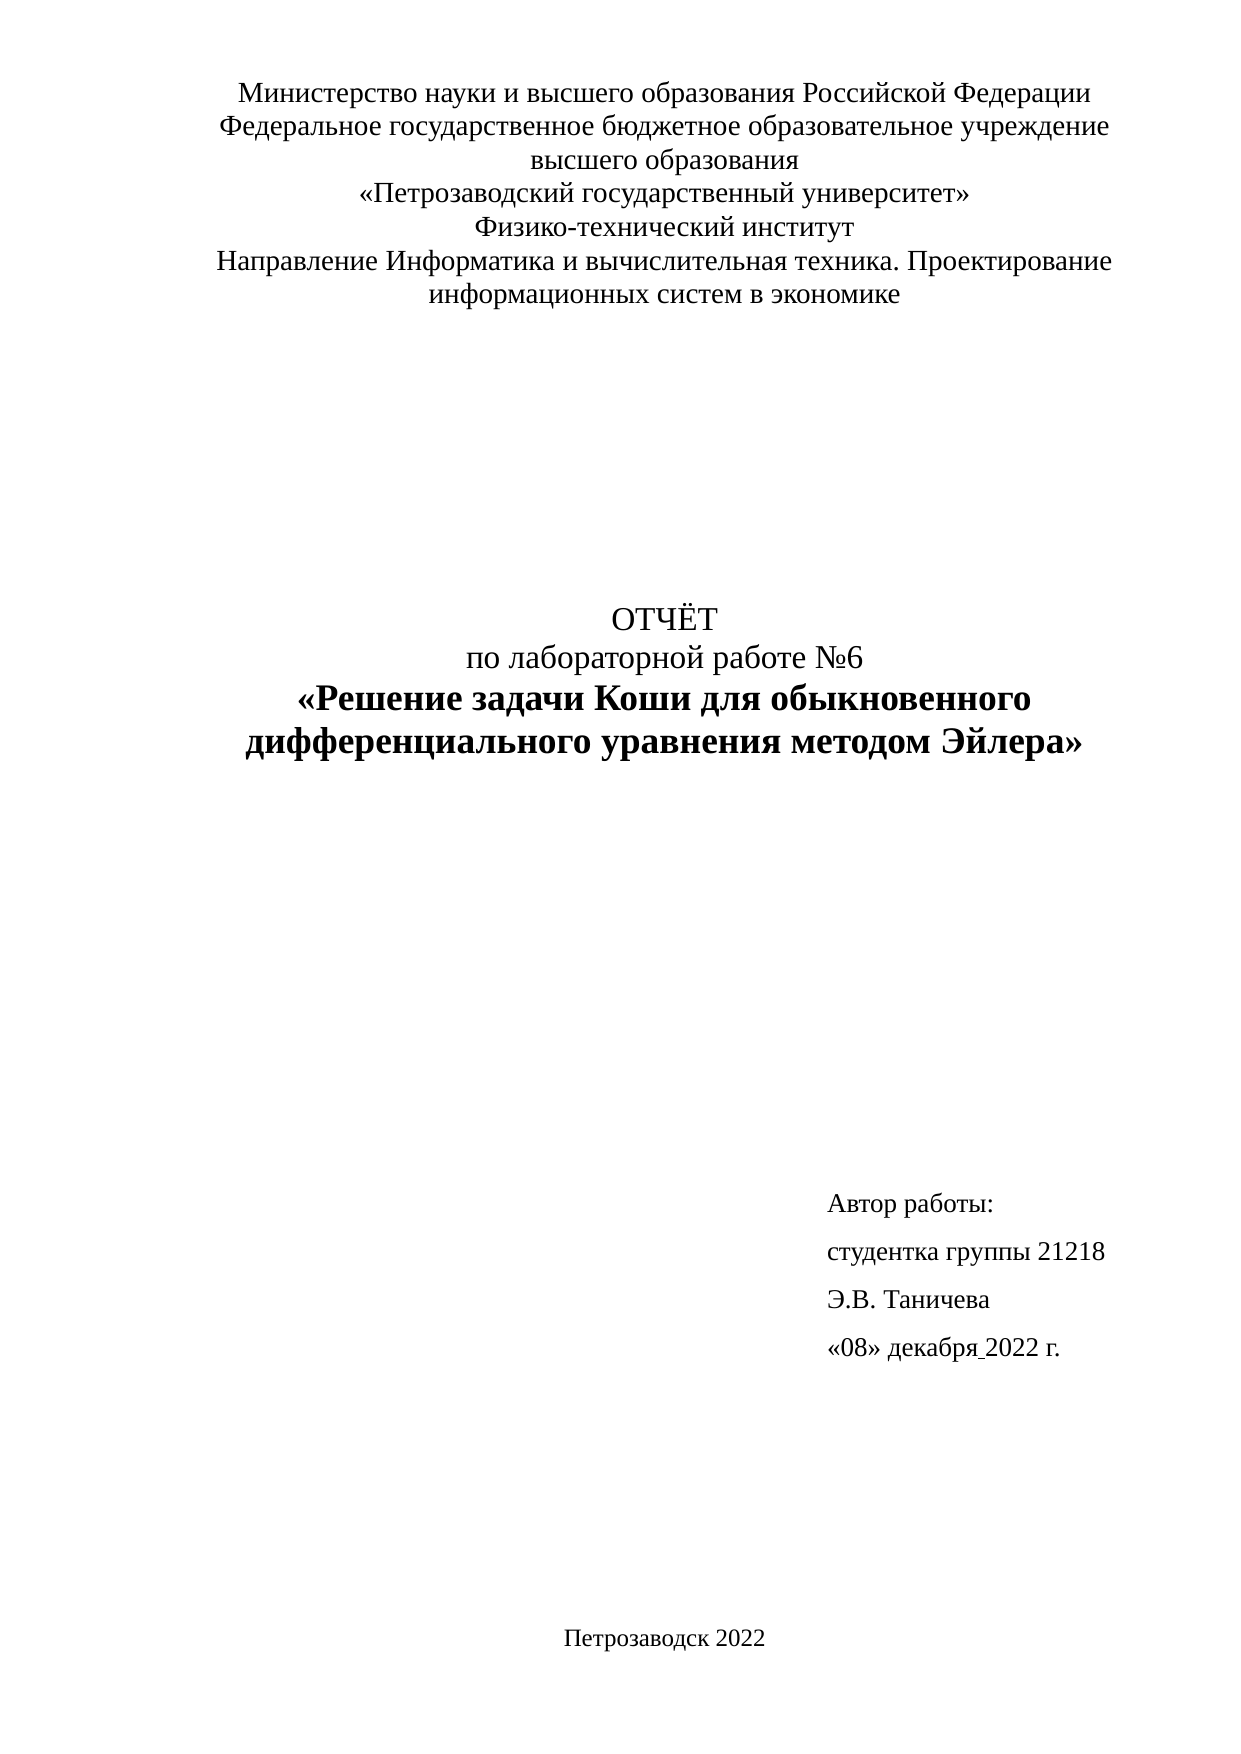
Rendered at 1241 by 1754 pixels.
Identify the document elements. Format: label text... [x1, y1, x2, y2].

text ОТЧЁТ по лабораторной работе №6 «Решение задачи Коши для обыкновенного дифференциального уравнения методом Эйлера» [177, 599, 1152, 762]
text Автор работы: [827, 1187, 1152, 1218]
text Э.В. Таничева [827, 1283, 1152, 1314]
text Министерство науки и высшего образования Российской Федерации Федеральное государственное бюджетное образовательное учреждение высшего образования «Петрозаводский государственный университет» Физико-технический институт Направление Информатика и вычислительная техника. Проектирование информационных систем в экономике [177, 75, 1152, 310]
text студентка группы 21218 [827, 1235, 1152, 1266]
text «08» декабря 2022 г. [827, 1331, 1152, 1362]
